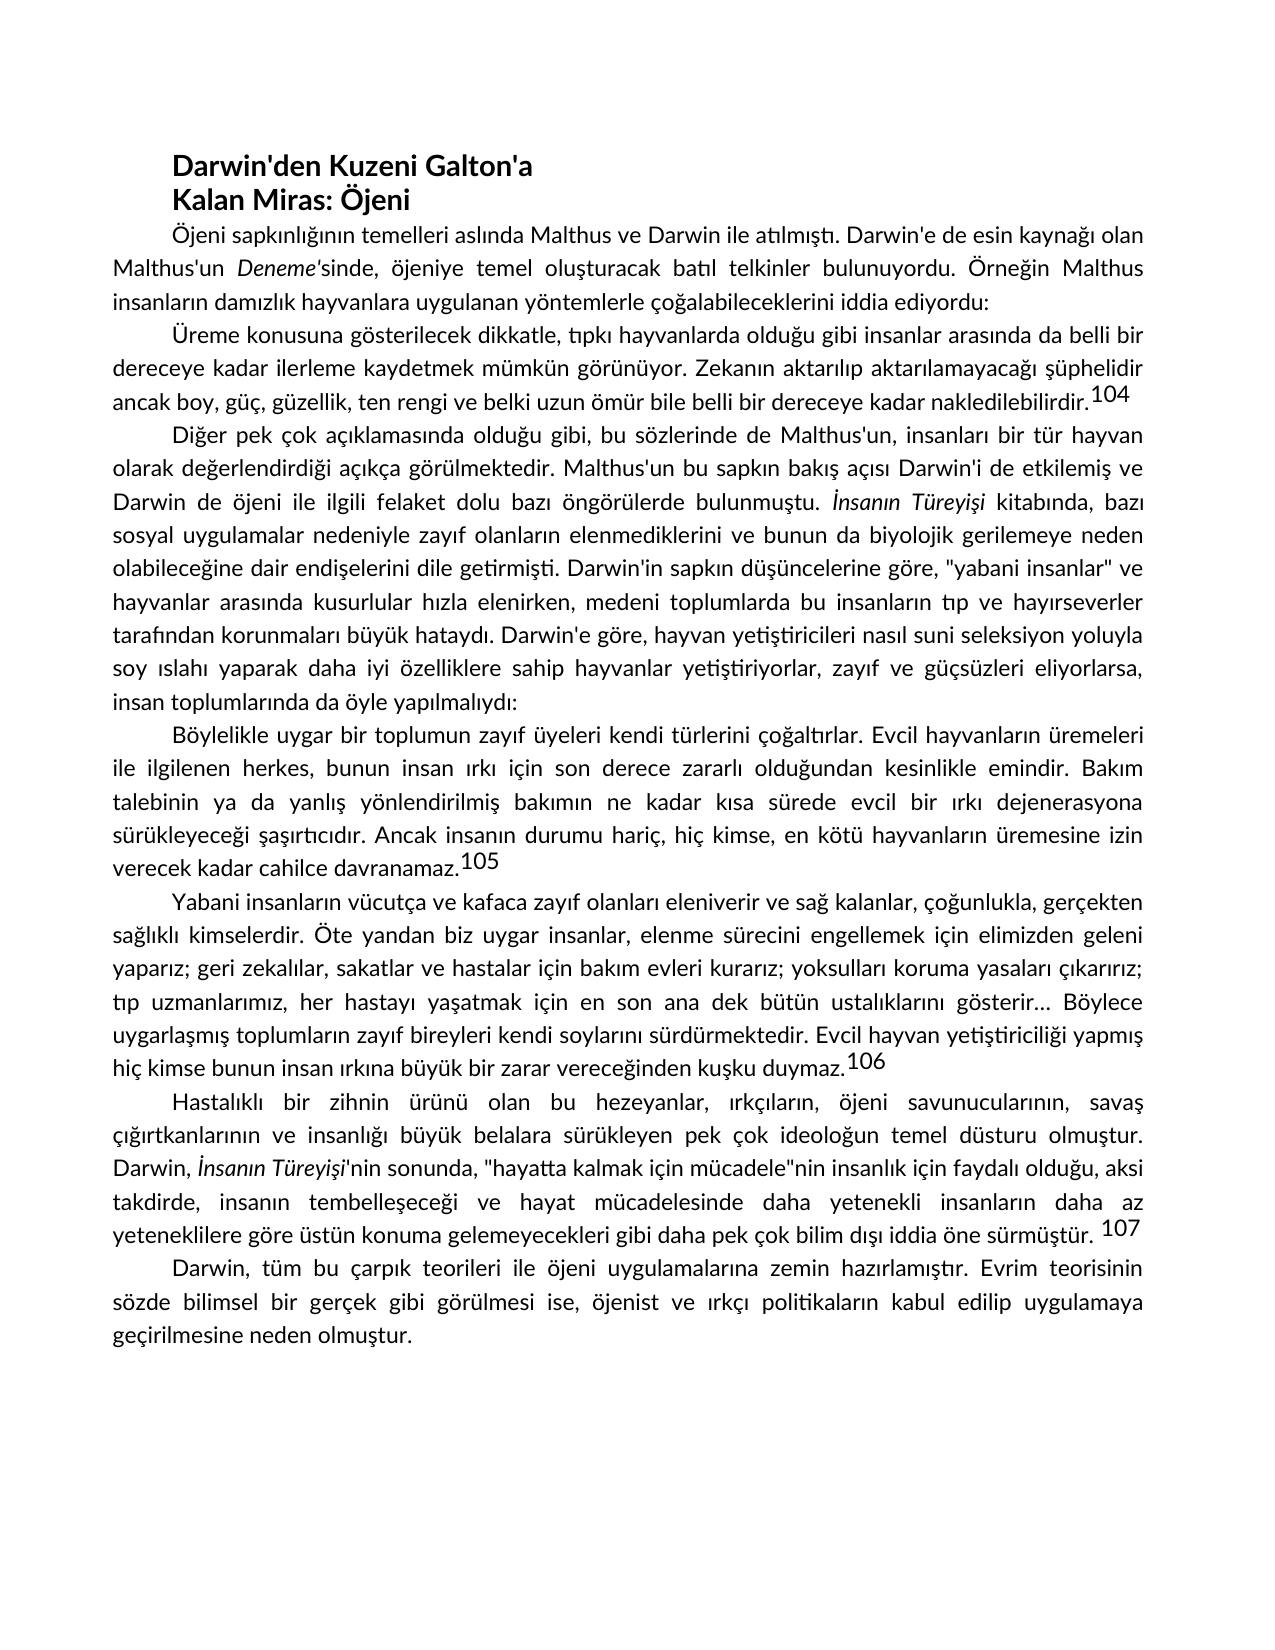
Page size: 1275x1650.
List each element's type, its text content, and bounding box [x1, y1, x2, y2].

text Böylelikle uygar bir toplumun zayıf üyeleri kendi türlerini çoğaltırlar. Evcil hayvanların üremeleri ile ilgilenen herkes, bunun insan ırkı için son derece zararlı olduğundan kesinlikle emindir. Bakım talebinin ya da yanlış yönlendirilmiş bakımın ne kadar kısa sürede evcil bir ırkı dejenerasyona sürükleyeceği şaşırtıcıdır. Ancak insanın durumu hariç, hiç kimse, en kötü hayvanların üremesine izin verecek kadar cahilce davranamaz.105 [112, 717, 1145, 883]
text Hastalıklı bir zihnin ürünü olan bu hezeyanlar, ırkçıların, öjeni savunucularının, savaş çığırtkanlarının ve insanlığı büyük belalara sürükleyen pek çok ideoloğun temel düsturu olmuştur. Darwin, İnsanın Türeyişi'nin sonunda, "hayatta kalmak için mücadele"nin insanlık için faydalı olduğu, aksi takdirde, insanın tembelleşeceği ve hayat mücadelesinde daha yetenekli insanların daha az yeteneklilere göre üstün konuma gelemeyecekleri gibi daha pek çok bilim dışı iddia öne sürmüştür. 107 [112, 1083, 1145, 1250]
text Yabani insanların vücutça ve kafaca zayıf olanları eleniverir ve sağ kalanlar, çoğunlukla, gerçekten sağlıklı kimselerdir. Öte yandan biz uygar insanlar, elenme sürecini engellemek için elimizden geleni yaparız; geri zekalılar, sakatlar ve hastalar için bakım evleri kurarız; yoksulları koruma yasaları çıkarırız; tıp uzmanlarımız, her hastayı yaşatmak için en son ana dek bütün ustalıklarını gösterir… Böylece uygarlaşmış toplumların zayıf bireyleri kendi soylarını sürdürmektedir. Evcil hayvan yetiştiriciliği yapmış hiç kimse bunun insan ırkına büyük bir zarar vereceğinden kuşku duymaz.106 [112, 883, 1145, 1083]
text Üreme konusuna gösterilecek dikkatle, tıpkı hayvanlarda olduğu gibi insanlar arasında da belli bir dereceye kadar ilerleme kaydetmek mümkün görünüyor. Zekanın aktarılıp aktarılamayacağı şüphelidir ancak boy, güç, güzellik, ten rengi ve belki uzun ömür bile belli bir dereceye kadar nakledilebilirdir.104 [112, 317, 1145, 417]
text Kalan Miras: Öjeni [112, 183, 1145, 217]
text Darwin, tüm bu çarpık teorileri ile öjeni uygulamalarına zemin hazırlamıştır. Evrim teorisinin sözde bilimsel bir gerçek gibi görülmesi ise, öjenist ve ırkçı politikaların kabul edilip uygulamaya geçirilmesine neden olmuştur. [112, 1250, 1145, 1350]
text Öjeni sapkınlığının temelleri aslında Malthus ve Darwin ile atılmıştı. Darwin'e de esin kaynağı olan Malthus'un Deneme'sinde, öjeniye temel oluşturacak batıl telkinler bulunuyordu. Örneğin Malthus insanların damızlık hayvanlara uygulanan yöntemlerle çoğalabileceklerini iddia ediyordu: [112, 217, 1145, 317]
text Diğer pek çok açıklamasında olduğu gibi, bu sözlerinde de Malthus'un, insanları bir tür hayvan olarak değerlendirdiği açıkça görülmektedir. Malthus'un bu sapkın bakış açısı Darwin'i de etkilemiş ve Darwin de öjeni ile ilgili felaket dolu bazı öngörülerde bulunmuştu. İnsanın Türeyişi kitabında, bazı sosyal uygulamalar nedeniyle zayıf olanların elenmediklerini ve bunun da biyolojik gerilemeye neden olabileceğine dair endişelerini dile getirmişti. Darwin'in sapkın düşüncelerine göre, "yabani insanlar" ve hayvanlar arasında kusurlular hızla elenirken, medeni toplumlarda bu insanların tıp ve hayırseverler tarafından korunmaları büyük hataydı. Darwin'e göre, hayvan yetiştiricileri nasıl suni seleksiyon yoluyla soy ıslahı yaparak daha iyi özelliklere sahip hayvanlar yetiştiriyorlar, zayıf ve güçsüzleri eliyorlarsa, insan toplumlarında da öyle yapılmalıydı: [112, 417, 1145, 717]
text Darwin'den Kuzeni Galton'a [112, 150, 1145, 183]
